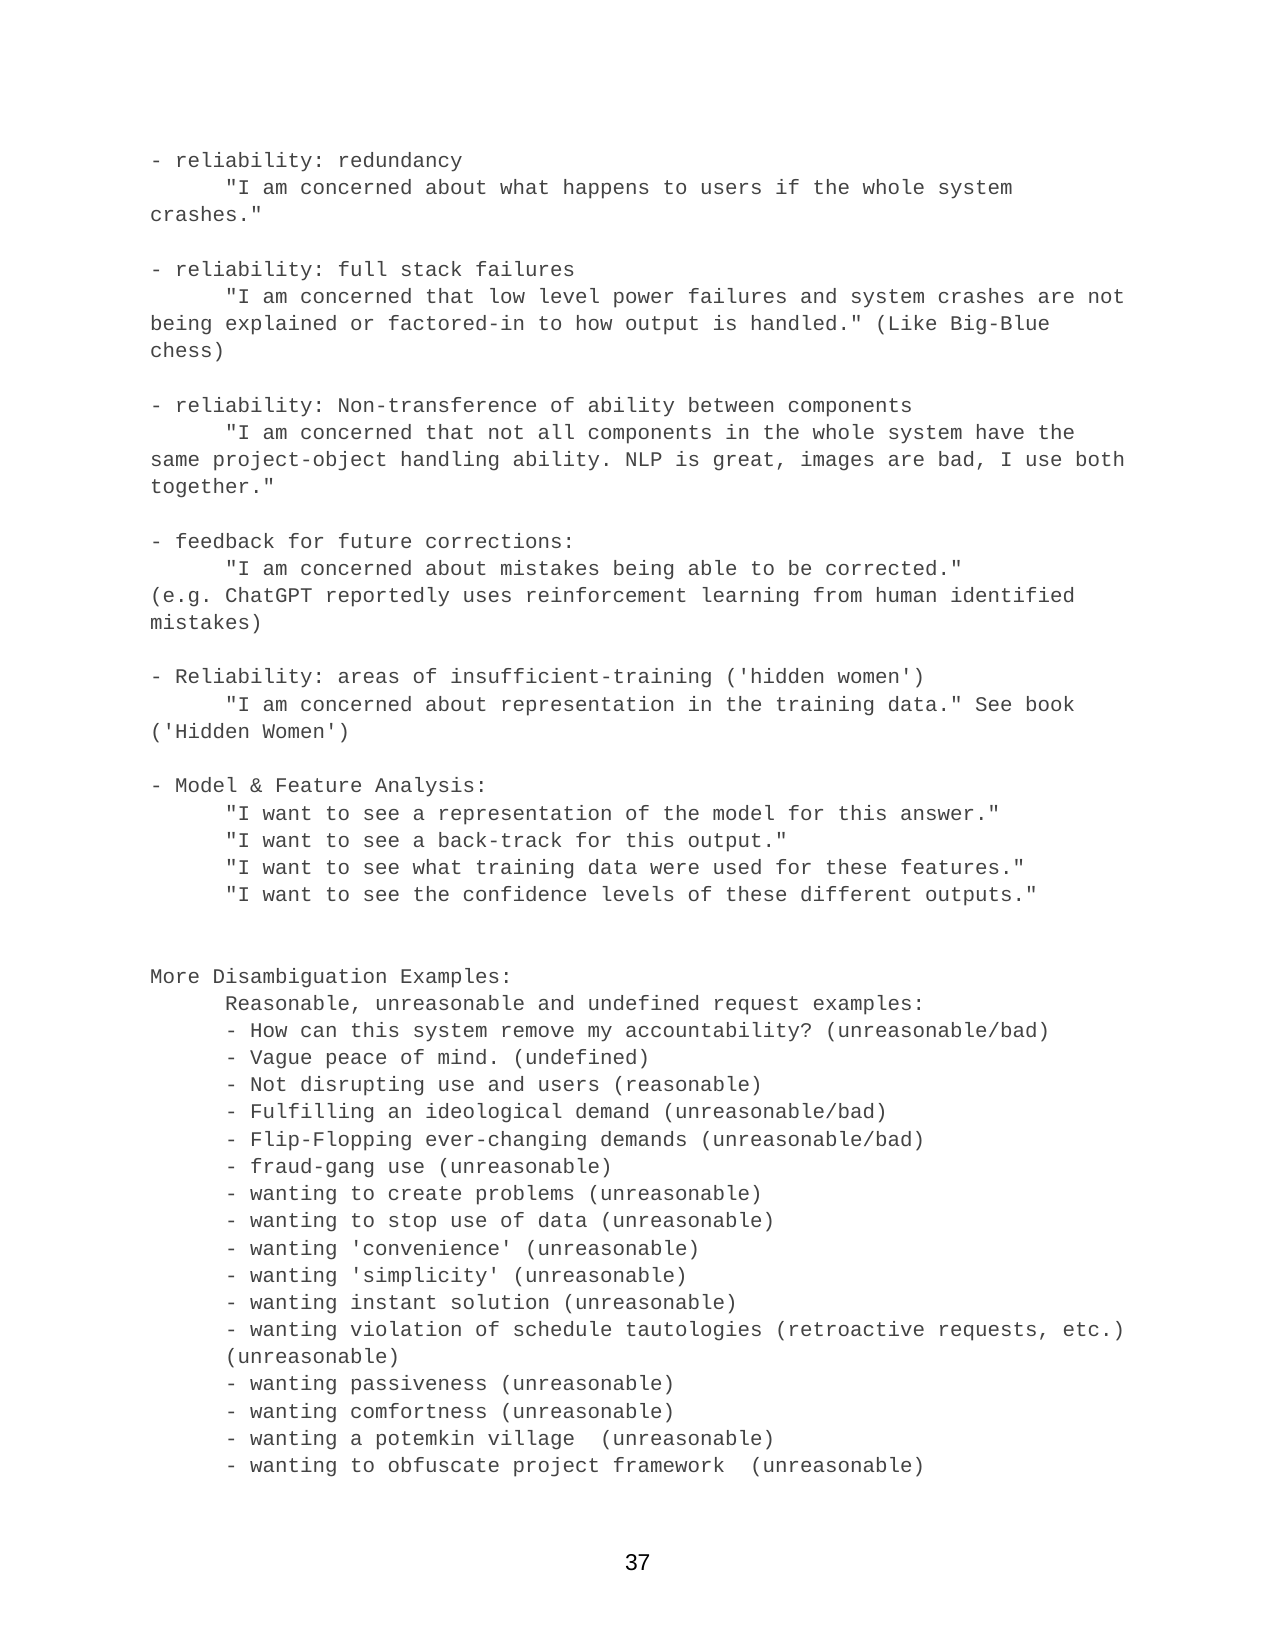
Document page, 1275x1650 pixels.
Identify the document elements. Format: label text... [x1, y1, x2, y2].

text "I am concerned that low level power failures and system crashes are not being explained or factored-in to how output is handled." (Like Big-Blue chess) [150, 286, 1125, 364]
text - reliability: full stack failures [150, 259, 1125, 282]
text - wanting 'simplicity' (unreasonable) [225, 1265, 1125, 1288]
text - wanting comfortness (unreasonable) [225, 1401, 1125, 1424]
text More Disambiguation Examples: [150, 966, 1125, 989]
text - wanting violation of schedule tautologies (retroactive requests, etc.) (unreasonable) [225, 1319, 1125, 1370]
text "I want to see a back-track for this output." [150, 830, 1125, 853]
text - wanting instant solution (unreasonable) [225, 1292, 1125, 1316]
text - wanting to obfuscate project framework (unreasonable) [225, 1455, 1125, 1479]
text "I am concerned that not all components in the whole system have the same project-object handling ability. NLP is great, images are bad, I use both together." [150, 422, 1125, 500]
text "I want to see a representation of the model for this answer." [150, 802, 1125, 826]
text "I want to see what training data were used for these features." [150, 857, 1125, 881]
text - wanting a potemkin village (unreasonable) [225, 1428, 1125, 1451]
text - Fulfilling an ideological demand (unreasonable/bad) [225, 1102, 1125, 1125]
text (e.g. ChatGPT reportedly uses reinforcement learning from human identified mistakes) [150, 585, 1125, 636]
text Reasonable, unreasonable and undefined request examples: [150, 993, 1125, 1016]
text - wanting 'convenience' (unreasonable) [225, 1237, 1125, 1261]
text - Flip-Flopping ever-changing demands (unreasonable/bad) [225, 1129, 1125, 1152]
text "I am concerned about mistakes being able to be corrected." [150, 558, 1125, 581]
text - Model & Feature Analysis: [150, 775, 1125, 799]
text "I am concerned about representation in the training data." See book ('Hidden Women') [150, 694, 1125, 744]
text - wanting to create problems (unreasonable) [225, 1183, 1125, 1207]
text - reliability: redundancy [150, 150, 1125, 174]
text - fraud-gang use (unreasonable) [225, 1156, 1125, 1179]
text - reliability: Non-transference of ability between components [150, 395, 1125, 418]
text - Not disrupting use and users (reasonable) [225, 1074, 1125, 1098]
text - feedback for future corrections: [150, 531, 1125, 554]
text - Vague peace of mind. (undefined) [225, 1047, 1125, 1071]
text "I want to see the confidence levels of these different outputs." [150, 884, 1125, 908]
text - How can this system remove my accountability? (unreasonable/bad) [225, 1020, 1125, 1044]
text - wanting to stop use of data (unreasonable) [225, 1210, 1125, 1234]
text - Reliability: areas of insufficient-training ('hidden women') [150, 667, 1125, 690]
text "I am concerned about what happens to users if the whole system crashes." [150, 177, 1125, 228]
text - wanting passiveness (unreasonable) [225, 1373, 1125, 1397]
